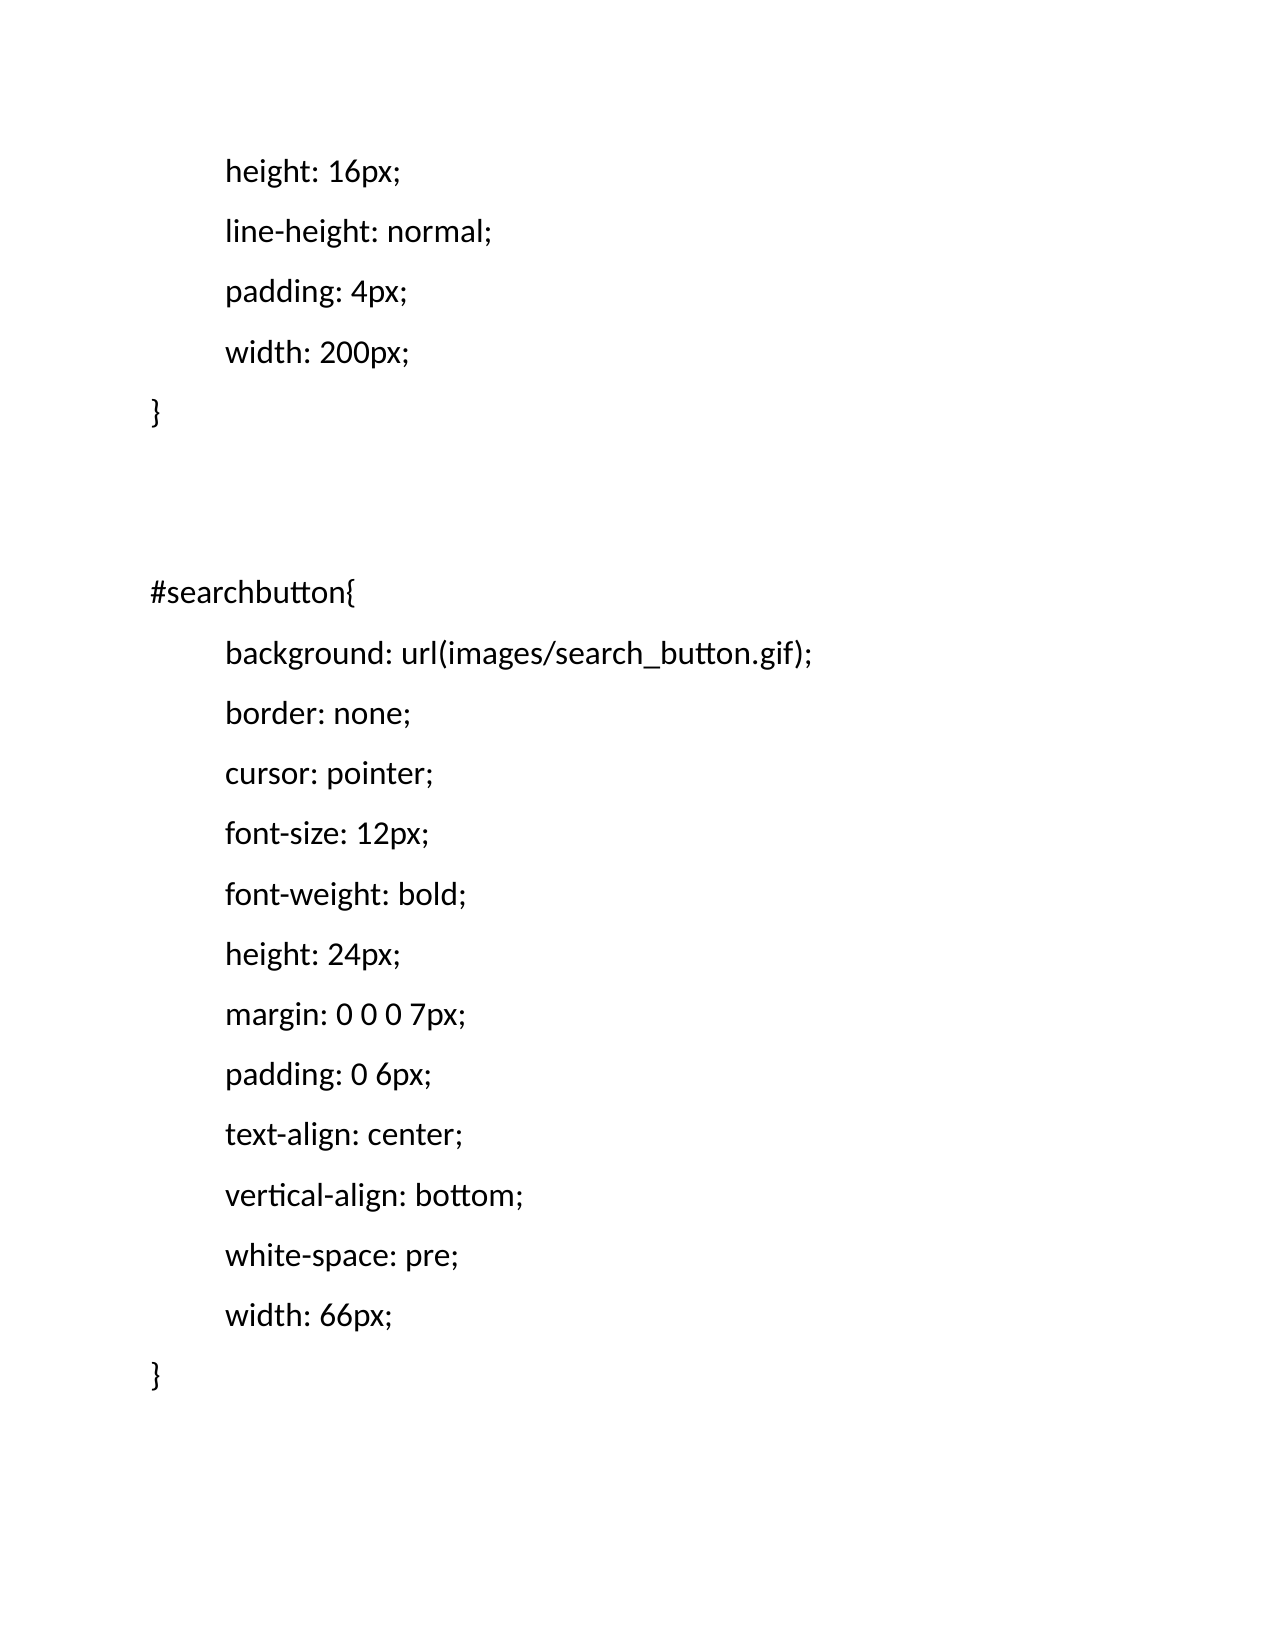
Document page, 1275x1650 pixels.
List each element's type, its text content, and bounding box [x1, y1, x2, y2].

text vertical-align: bottom; [150, 1173, 1125, 1214]
text #searchbutton{ [150, 571, 1125, 612]
text font-size: 12px; [150, 812, 1125, 853]
text padding: 0 6px; [150, 1053, 1125, 1094]
text height: 24px; [150, 933, 1125, 973]
text background: url(images/search_button.gif); [150, 632, 1125, 672]
text height: 16px; [150, 150, 1125, 191]
text line-height: normal; [150, 210, 1125, 251]
text } [150, 1354, 1125, 1395]
text margin: 0 0 0 7px; [150, 993, 1125, 1034]
text text-align: center; [150, 1113, 1125, 1154]
text padding: 4px; [150, 270, 1125, 311]
text width: 66px; [150, 1294, 1125, 1335]
text font-weight: bold; [150, 872, 1125, 913]
text white-space: pre; [150, 1234, 1125, 1274]
text border: none; [150, 692, 1125, 733]
text width: 200px; [150, 331, 1125, 371]
text } [150, 391, 1125, 432]
text cursor: pointer; [150, 752, 1125, 793]
